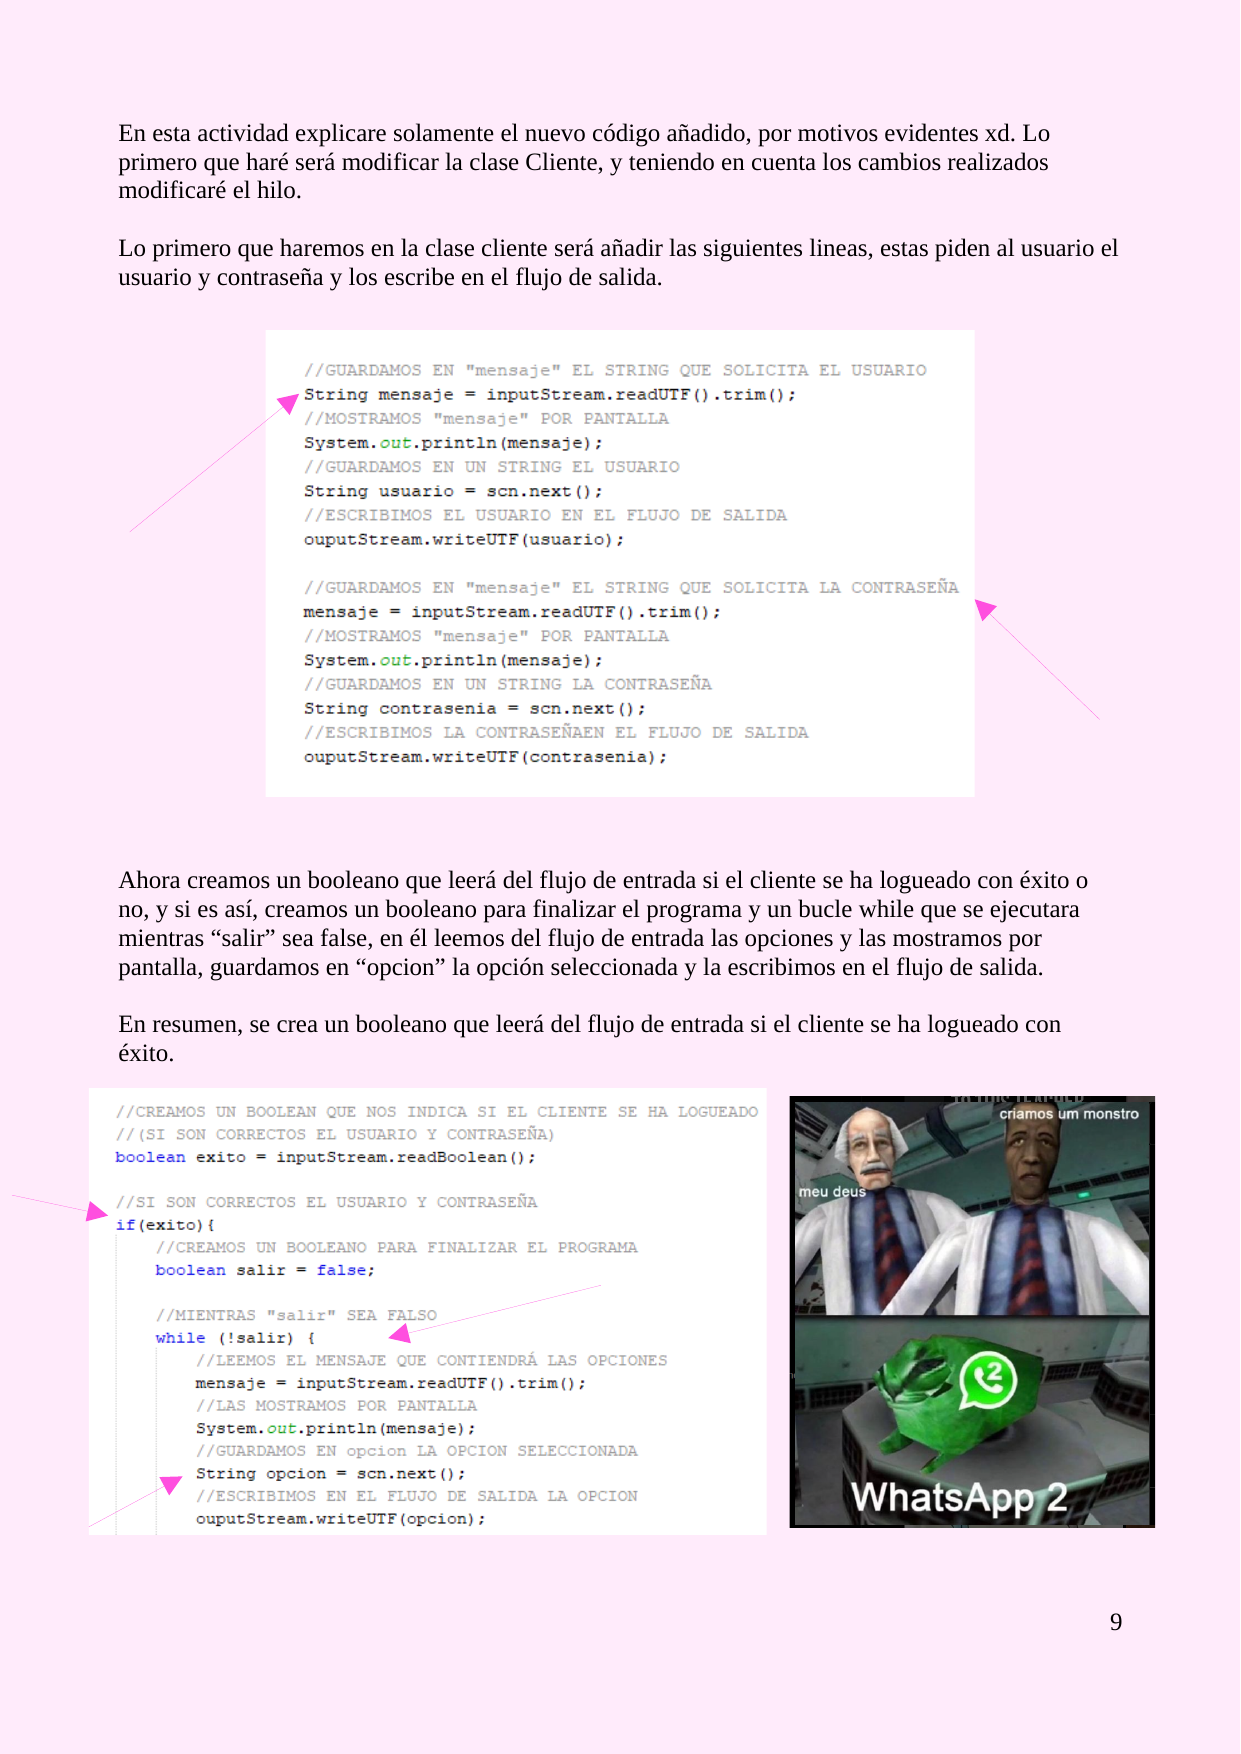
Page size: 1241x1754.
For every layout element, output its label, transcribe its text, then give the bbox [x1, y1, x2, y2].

picture [88, 1088, 767, 1535]
text Ahora creamos un booleano que leerá del flujo de entrada si el cliente se ha logueado con éxito o no, y si es así, creamos un booleano para finalizar el programa y un bucle while que se ejecutara mientras “salir” sea false, en él leemos del flujo de entrada las opciones y las mostramos por pantalla, guardamos en “opcion” la opción seleccionada y la escribimos en el flujo de salida. [118, 866, 1122, 981]
picture [265, 330, 975, 797]
text Lo primero que haremos en la clase cliente será añadir las siguientes lineas, estas piden al usuario el usuario y contraseña y los escribe en el flujo de salida. [118, 233, 1122, 291]
text En resumen, se crea un booleano que leerá del flujo de entrada si el cliente se ha logueado con éxito. [118, 1009, 1122, 1067]
text En esta actividad explicare solamente el nuevo código añadido, por motivos evidentes xd. Lo primero que haré será modificar la clase Cliente, y teniendo en cuenta los cambios realizados modificaré el hilo. [118, 118, 1122, 204]
picture [789, 1096, 1156, 1528]
